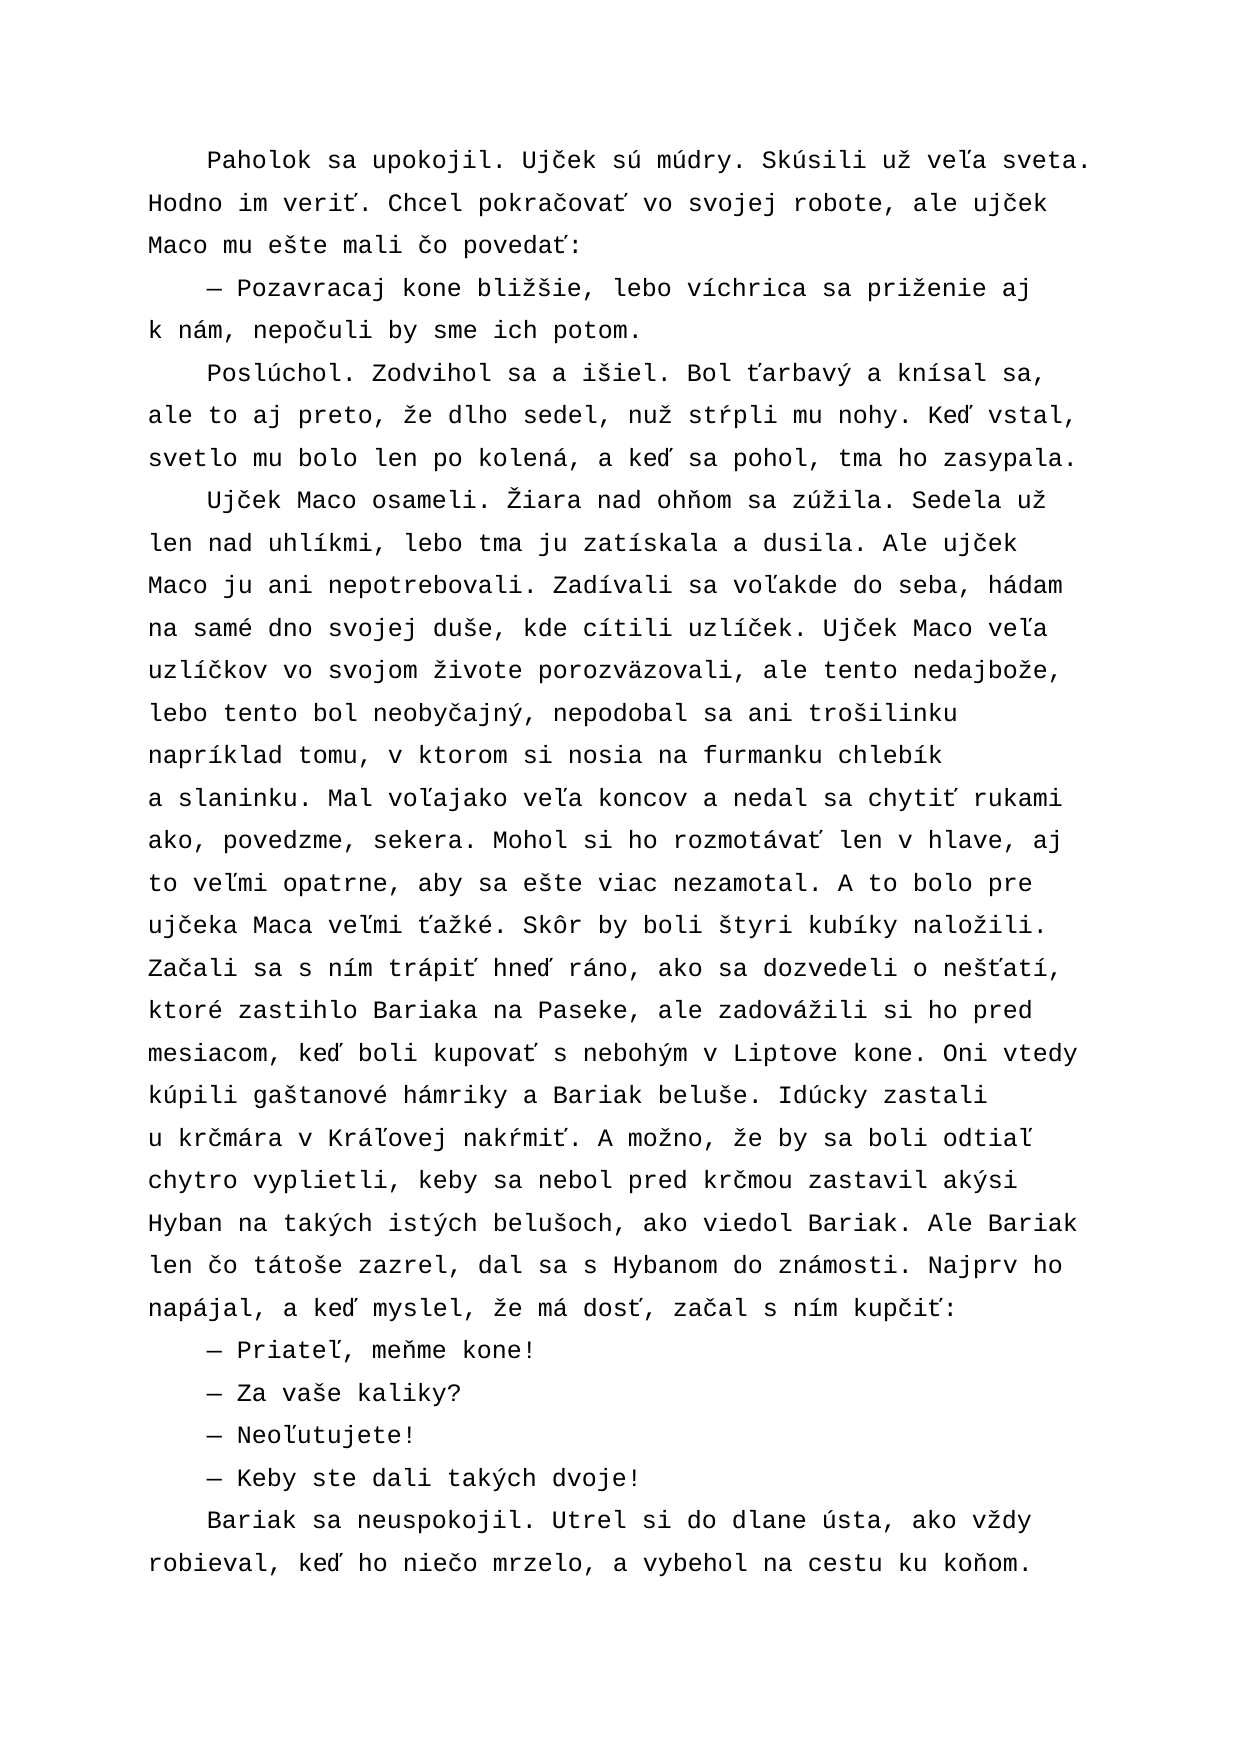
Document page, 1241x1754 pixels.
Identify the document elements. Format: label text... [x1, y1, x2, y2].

text — Keby ste dali takých dvoje! [148, 1465, 1092, 1493]
text Poslúchol. Zodvihol sa a išiel. Bol ťarbavý a knísal sa, ale to aj preto, že dlho sedel, nuž stŕpli mu nohy. Keď vstal, svetlo mu bolo len po kolená, a keď sa pohol, tma ho zasypala. [148, 360, 1092, 473]
text — Neoľutujete! [148, 1423, 1092, 1451]
text Ujček Maco osameli. Žiara nad ohňom sa zúžila. Sedela už len nad uhlíkmi, lebo tma ju zatískala a dusila. Ale ujček Maco ju ani nepotrebovali. Zadívali sa voľakde do seba, hádam na samé dno svojej duše, kde cítili uzlíček. Ujček Maco veľa uzlíčkov vo svojom živote porozväzovali, ale tento nedajbože, lebo tento bol neobyčajný, nepodobal sa ani trošilinku napríklad tomu, v ktorom si nosia na furmanku chlebík a slaninku. Mal voľajako veľa koncov a nedal sa chytiť rukami ako, povedzme, sekera. Mohol si ho rozmotávať len v hlave, aj to veľmi opatrne, aby sa ešte viac nezamotal. A to bolo pre ujčeka Maca veľmi ťažké. Skôr by boli štyri kubíky naložili. Začali sa s ním trápiť hneď ráno, ako sa dozvedeli o nešťatí, ktoré zastihlo Bariaka na Paseke, ale zadovážili si ho pred mesiacom, keď boli kupovať s nebohým v Liptove kone. Oni vtedy kúpili gaštanové hámriky a Bariak beluše. Idúcky zastali u krčmára v Kráľovej nakŕmiť. A možno, že by sa boli odtiaľ chytro vyplietli, keby sa nebol pred krčmou zastavil akýsi Hyban na takých istých belušoch, ako viedol Bariak. Ale Bariak len čo tátoše zazrel, dal sa s Hybanom do známosti. Najprv ho napájal, a keď myslel, že má dosť, začal s ním kupčiť: [148, 488, 1092, 1323]
text — Za vaše kaliky? [148, 1380, 1092, 1408]
text Paholok sa upokojil. Ujček sú múdry. Skúsili už veľa sveta. Hodno im veriť. Chcel pokračovať vo svojej robote, ale ujček Maco mu ešte mali čo povedať: [148, 148, 1092, 261]
text — Priateľ, meňme kone! [148, 1338, 1092, 1366]
text — Pozavracaj kone bližšie, lebo víchrica sa priženie aj k nám, nepočuli by sme ich potom. [148, 275, 1092, 346]
text Bariak sa neuspokojil. Utrel si do dlane ústa, ako vždy robieval, keď ho niečo mrzelo, a vybehol na cestu ku koňom. [148, 1508, 1092, 1578]
